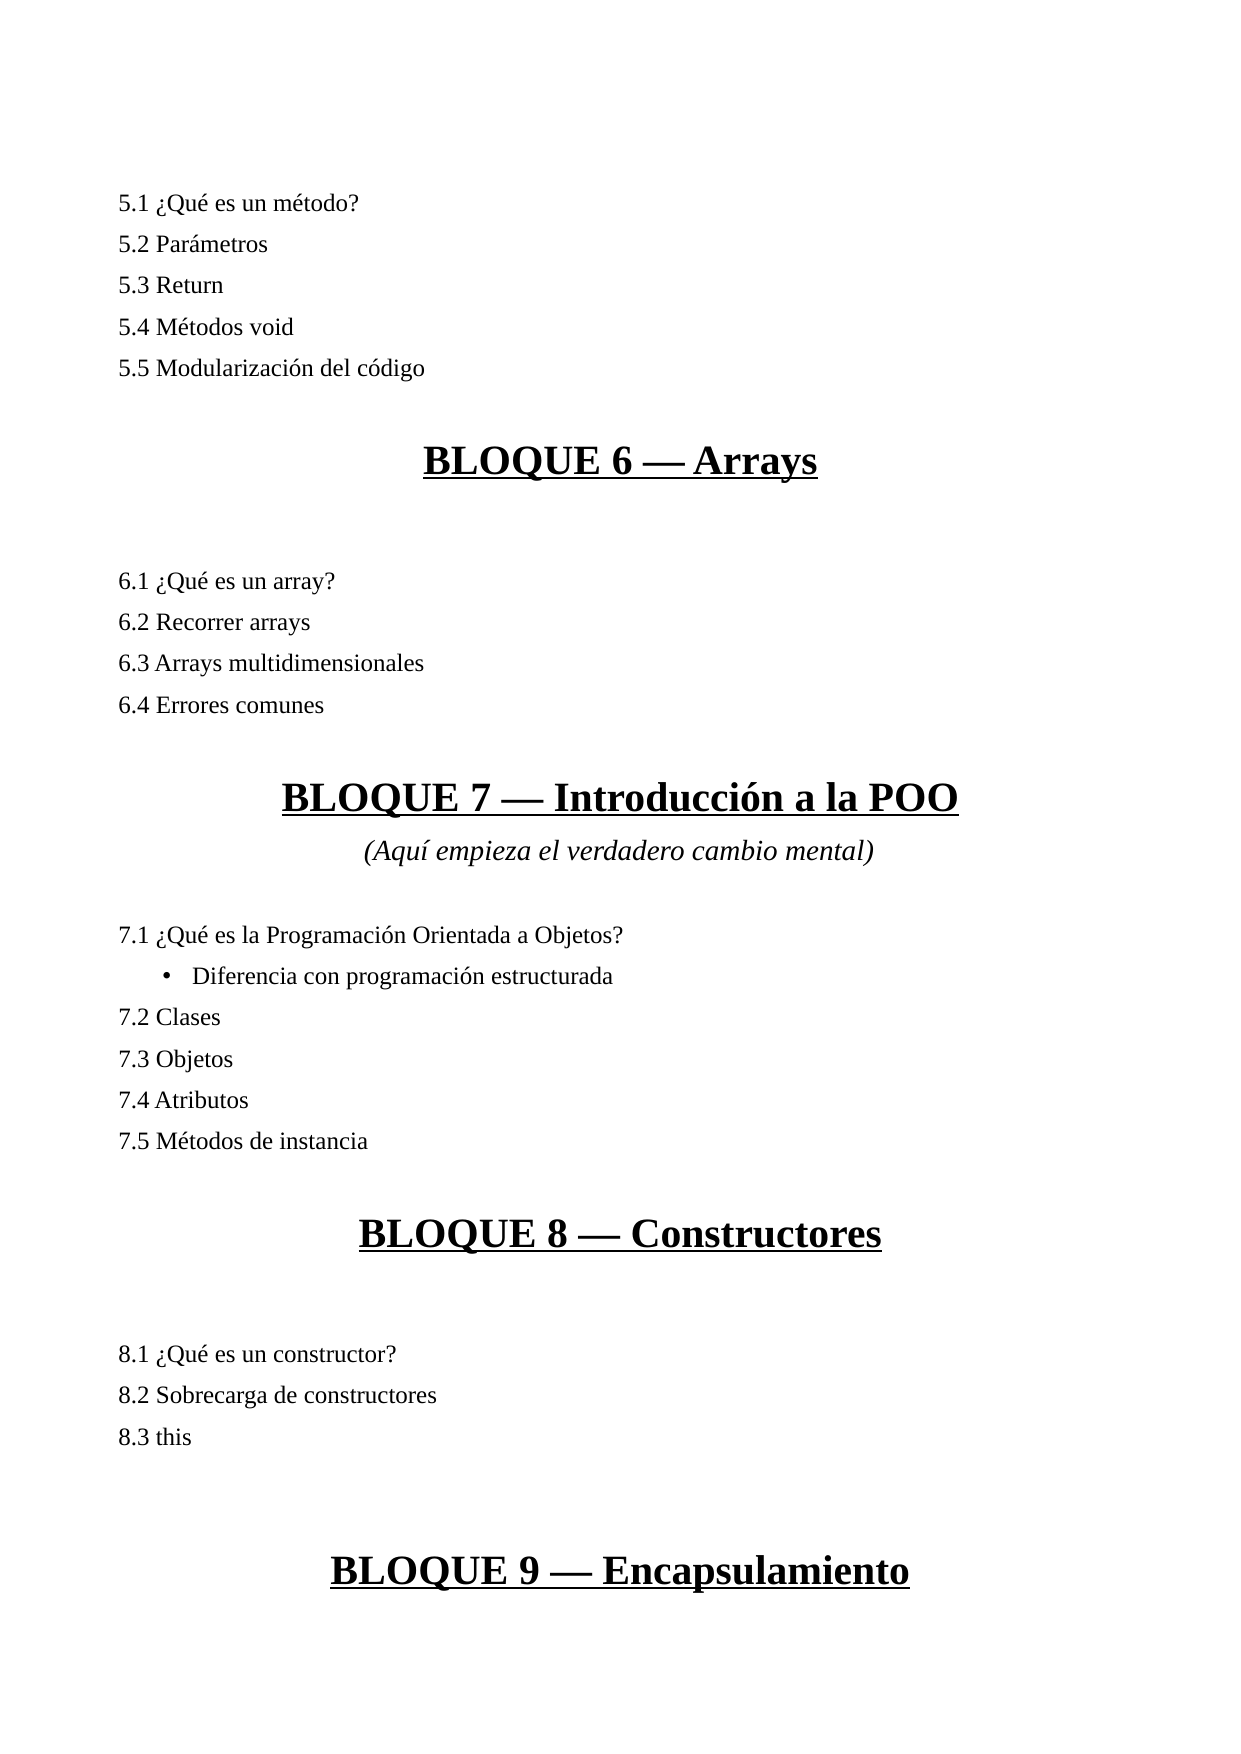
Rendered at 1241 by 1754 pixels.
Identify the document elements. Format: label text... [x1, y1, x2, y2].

text 5.1 ¿Qué es un método? [118, 188, 1122, 217]
text 8.3 this [118, 1422, 1122, 1450]
text 6.1 ¿Qué es un array? [118, 566, 1122, 595]
text BLOQUE 8 — Constructores [118, 1209, 1122, 1257]
text 6.4 Errores comunes [118, 690, 1122, 718]
text 8.2 Sobrecarga de constructores [118, 1380, 1122, 1409]
text (Aquí empieza el verdadero cambio mental) [118, 833, 1122, 866]
text 7.5 Métodos de instancia [118, 1126, 1122, 1155]
text 7.2 Clases [118, 1002, 1122, 1031]
list Diferencia con programación estructurada [162, 961, 1122, 990]
text 7.1 ¿Qué es la Programación Orientada a Objetos? [118, 920, 1122, 949]
text 6.2 Recorrer arrays [118, 607, 1122, 636]
text 5.4 Métodos void [118, 312, 1122, 341]
text 5.5 Modularización del código [118, 353, 1122, 382]
text 5.3 Return [118, 271, 1122, 299]
text BLOQUE 7 — Introducción a la POO [118, 772, 1122, 820]
text 7.3 Objetos [118, 1044, 1122, 1072]
text 5.2 Parámetros [118, 229, 1122, 258]
text 7.4 Atributos [118, 1085, 1122, 1114]
text BLOQUE 9 — Encapsulamiento [118, 1545, 1122, 1593]
text 6.3 Arrays multidimensionales [118, 648, 1122, 677]
text BLOQUE 6 — Arrays [118, 436, 1122, 483]
text 8.1 ¿Qué es un constructor? [118, 1339, 1122, 1368]
